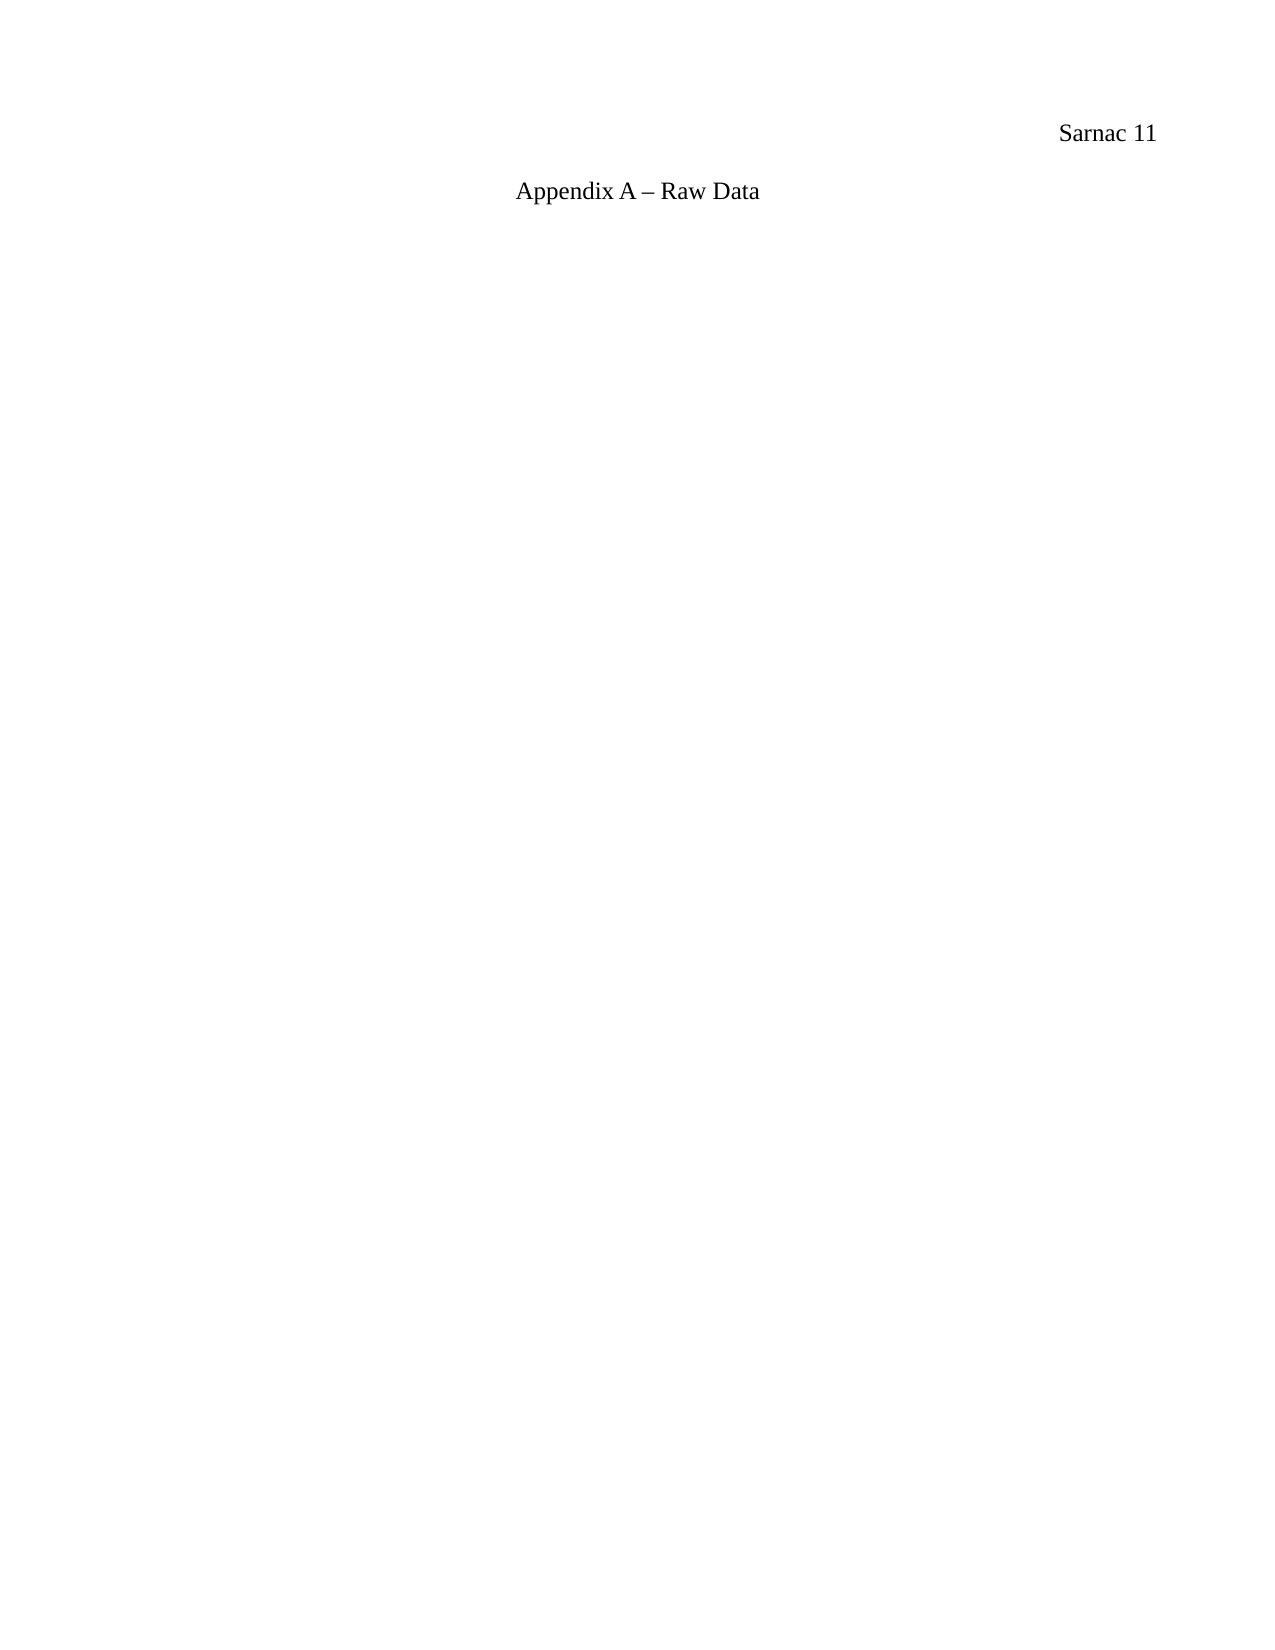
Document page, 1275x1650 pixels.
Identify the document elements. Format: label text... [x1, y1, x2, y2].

text Appendix A – Raw Data [118, 176, 1157, 205]
